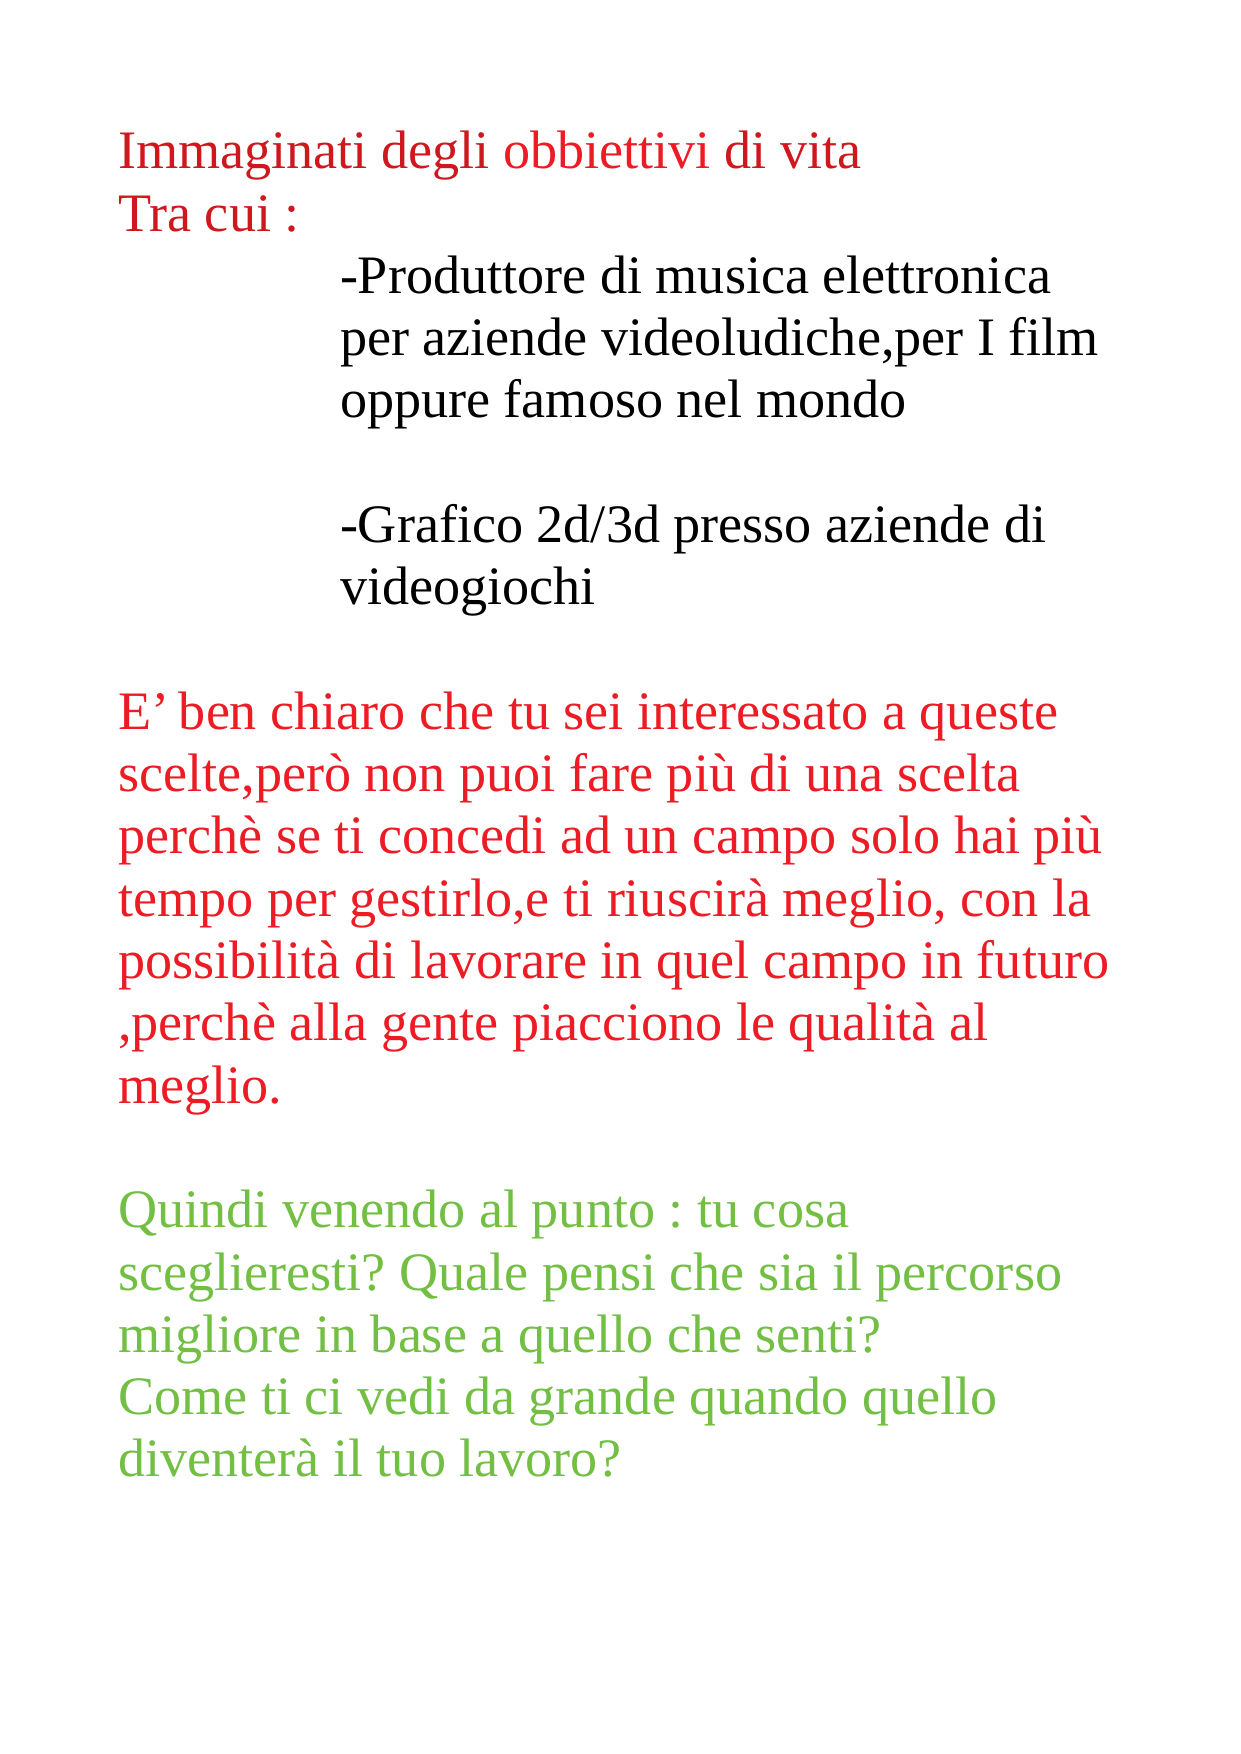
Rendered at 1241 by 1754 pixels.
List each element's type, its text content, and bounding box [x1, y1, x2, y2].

text Come ti ci vedi da grande quando quello diventerà il tuo lavoro? [118, 1364, 1122, 1488]
text -Grafico 2d/3d presso aziende di videogiochi [118, 492, 1122, 616]
text Tra cui : [118, 180, 1122, 243]
text E’ ben chiaro che tu sei interessato a queste scelte,però non puoi fare più di una scelta perchè se ti concedi ad un campo solo hai più tempo per gestirlo,e ti riuscirà meglio, con la possibilità di lavorare in quel campo in futuro ,perchè alla gente piacciono le qualità al meglio. [118, 679, 1122, 1115]
text Quindi venendo al punto : tu cosa sceglieresti? Quale pensi che sia il percorso migliore in base a quello che senti? [118, 1177, 1122, 1364]
text -Produttore di musica elettronica per aziende videoludiche,per I film oppure famoso nel mondo [118, 243, 1122, 429]
text Immaginati degli obbiettivi di vita [118, 118, 1122, 180]
